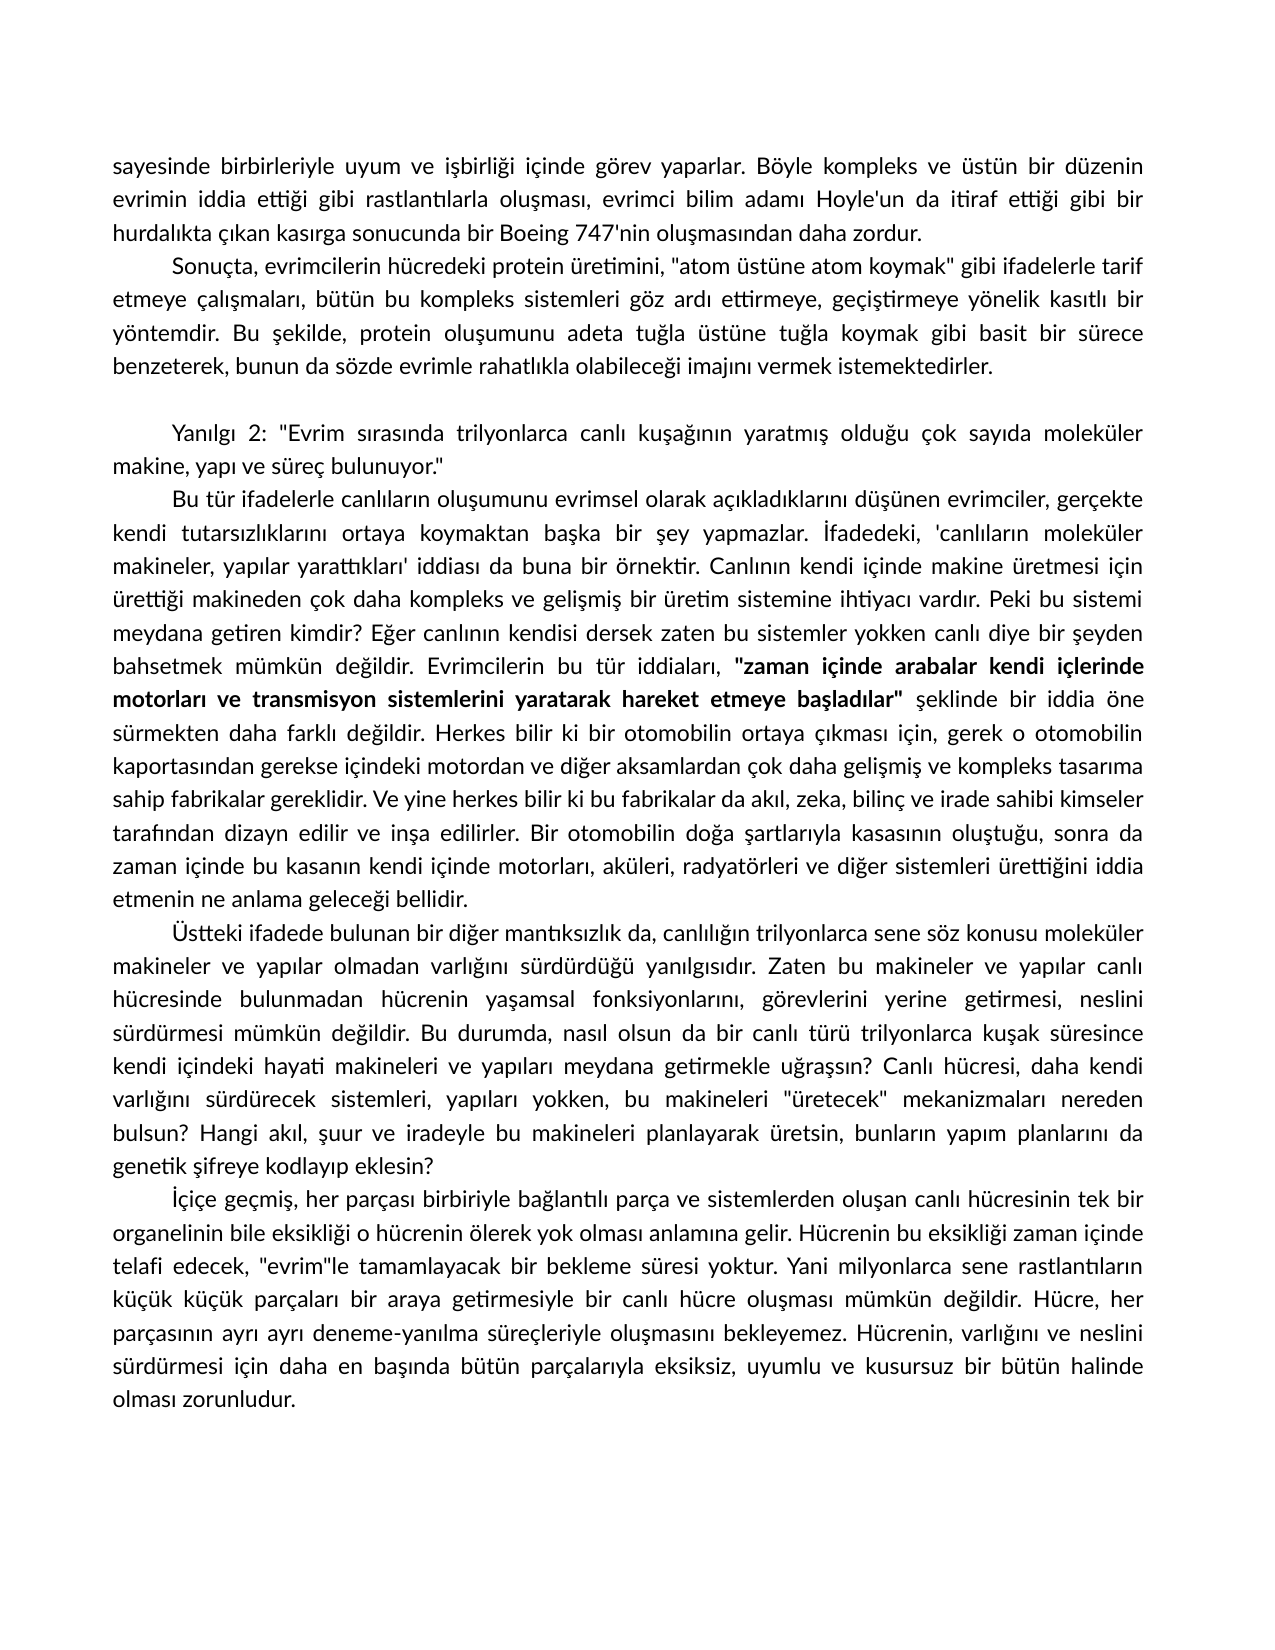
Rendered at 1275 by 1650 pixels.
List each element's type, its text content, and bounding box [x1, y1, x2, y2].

text Yanılgı 2: "Evrim sırasında trilyonlarca canlı kuşağının yaratmış olduğu çok sayıda moleküler makine, yapı ve süreç bulunuyor." [112, 414, 1145, 481]
text sayesinde birbirleriyle uyum ve işbirliği içinde görev yaparlar. Böyle kompleks ve üstün bir düzenin evrimin iddia ettiği gibi rastlantılarla oluşması, evrimci bilim adamı Hoyle'un da itiraf ettiği gibi bir hurdalıkta çıkan kasırga sonucunda bir Boeing 747'nin oluşmasından daha zordur. [112, 148, 1145, 248]
text Üstteki ifadede bulunan bir diğer mantıksızlık da, canlılığın trilyonlarca sene söz konusu moleküler makineler ve yapılar olmadan varlığını sürdürdüğü yanılgısıdır. Zaten bu makineler ve yapılar canlı hücresinde bulunmadan hücrenin yaşamsal fonksiyonlarını, görevlerini yerine getirmesi, neslini sürdürmesi mümkün değildir. Bu durumda, nasıl olsun da bir canlı türü trilyonlarca kuşak süresince kendi içindeki hayati makineleri ve yapıları meydana getirmekle uğraşsın? Canlı hücresi, daha kendi varlığını sürdürecek sistemleri, yapıları yokken, bu makineleri "üretecek" mekanizmaları nereden bulsun? Hangi akıl, şuur ve iradeyle bu makineleri planlayarak üretsin, bunların yapım planlarını da genetik şifreye kodlayıp eklesin? [112, 914, 1145, 1181]
text Sonuçta, evrimcilerin hücredeki protein üretimini, "atom üstüne atom koymak" gibi ifadelerle tarif etmeye çalışmaları, bütün bu kompleks sistemleri göz ardı ettirmeye, geçiştirmeye yönelik kasıtlı bir yöntemdir. Bu şekilde, protein oluşumunu adeta tuğla üstüne tuğla koymak gibi basit bir sürece benzeterek, bunun da sözde evrimle rahatlıkla olabileceği imajını vermek istemektedirler. [112, 248, 1145, 381]
text Bu tür ifadelerle canlıların oluşumunu evrimsel olarak açıkladıklarını düşünen evrimciler, gerçekte kendi tutarsızlıklarını ortaya koymaktan başka bir şey yapmazlar. İfadedeki, 'canlıların moleküler makineler, yapılar yarattıkları' iddiası da buna bir örnektir. Canlının kendi içinde makine üretmesi için ürettiği makineden çok daha kompleks ve gelişmiş bir üretim sistemine ihtiyacı vardır. Peki bu sistemi meydana getiren kimdir? Eğer canlının kendisi dersek zaten bu sistemler yokken canlı diye bir şeyden bahsetmek mümkün değildir. Evrimcilerin bu tür iddiaları, "zaman içinde arabalar kendi içlerinde motorları ve transmisyon sistemlerini yaratarak hareket etmeye başladılar" şeklinde bir iddia öne sürmekten daha farklı değildir. Herkes bilir ki bir otomobilin ortaya çıkması için, gerek o otomobilin kaportasından gerekse içindeki motordan ve diğer aksamlardan çok daha gelişmiş ve kompleks tasarıma sahip fabrikalar gereklidir. Ve yine herkes bilir ki bu fabrikalar da akıl, zeka, bilinç ve irade sahibi kimseler tarafından dizayn edilir ve inşa edilirler. Bir otomobilin doğa şartlarıyla kasasının oluştuğu, sonra da zaman içinde bu kasanın kendi içinde motorları, aküleri, radyatörleri ve diğer sistemleri ürettiğini iddia etmenin ne anlama geleceği bellidir. [112, 481, 1145, 914]
text İçiçe geçmiş, her parçası birbiriyle bağlantılı parça ve sistemlerden oluşan canlı hücresinin tek bir organelinin bile eksikliği o hücrenin ölerek yok olması anlamına gelir. Hücrenin bu eksikliği zaman içinde telafi edecek, "evrim"le tamamlayacak bir bekleme süresi yoktur. Yani milyonlarca sene rastlantıların küçük küçük parçaları bir araya getirmesiyle bir canlı hücre oluşması mümkün değildir. Hücre, her parçasının ayrı ayrı deneme-yanılma süreçleriyle oluşmasını bekleyemez. Hücrenin, varlığını ve neslini sürdürmesi için daha en başında bütün parçalarıyla eksiksiz, uyumlu ve kusursuz bir bütün halinde olması zorunludur. [112, 1181, 1145, 1414]
